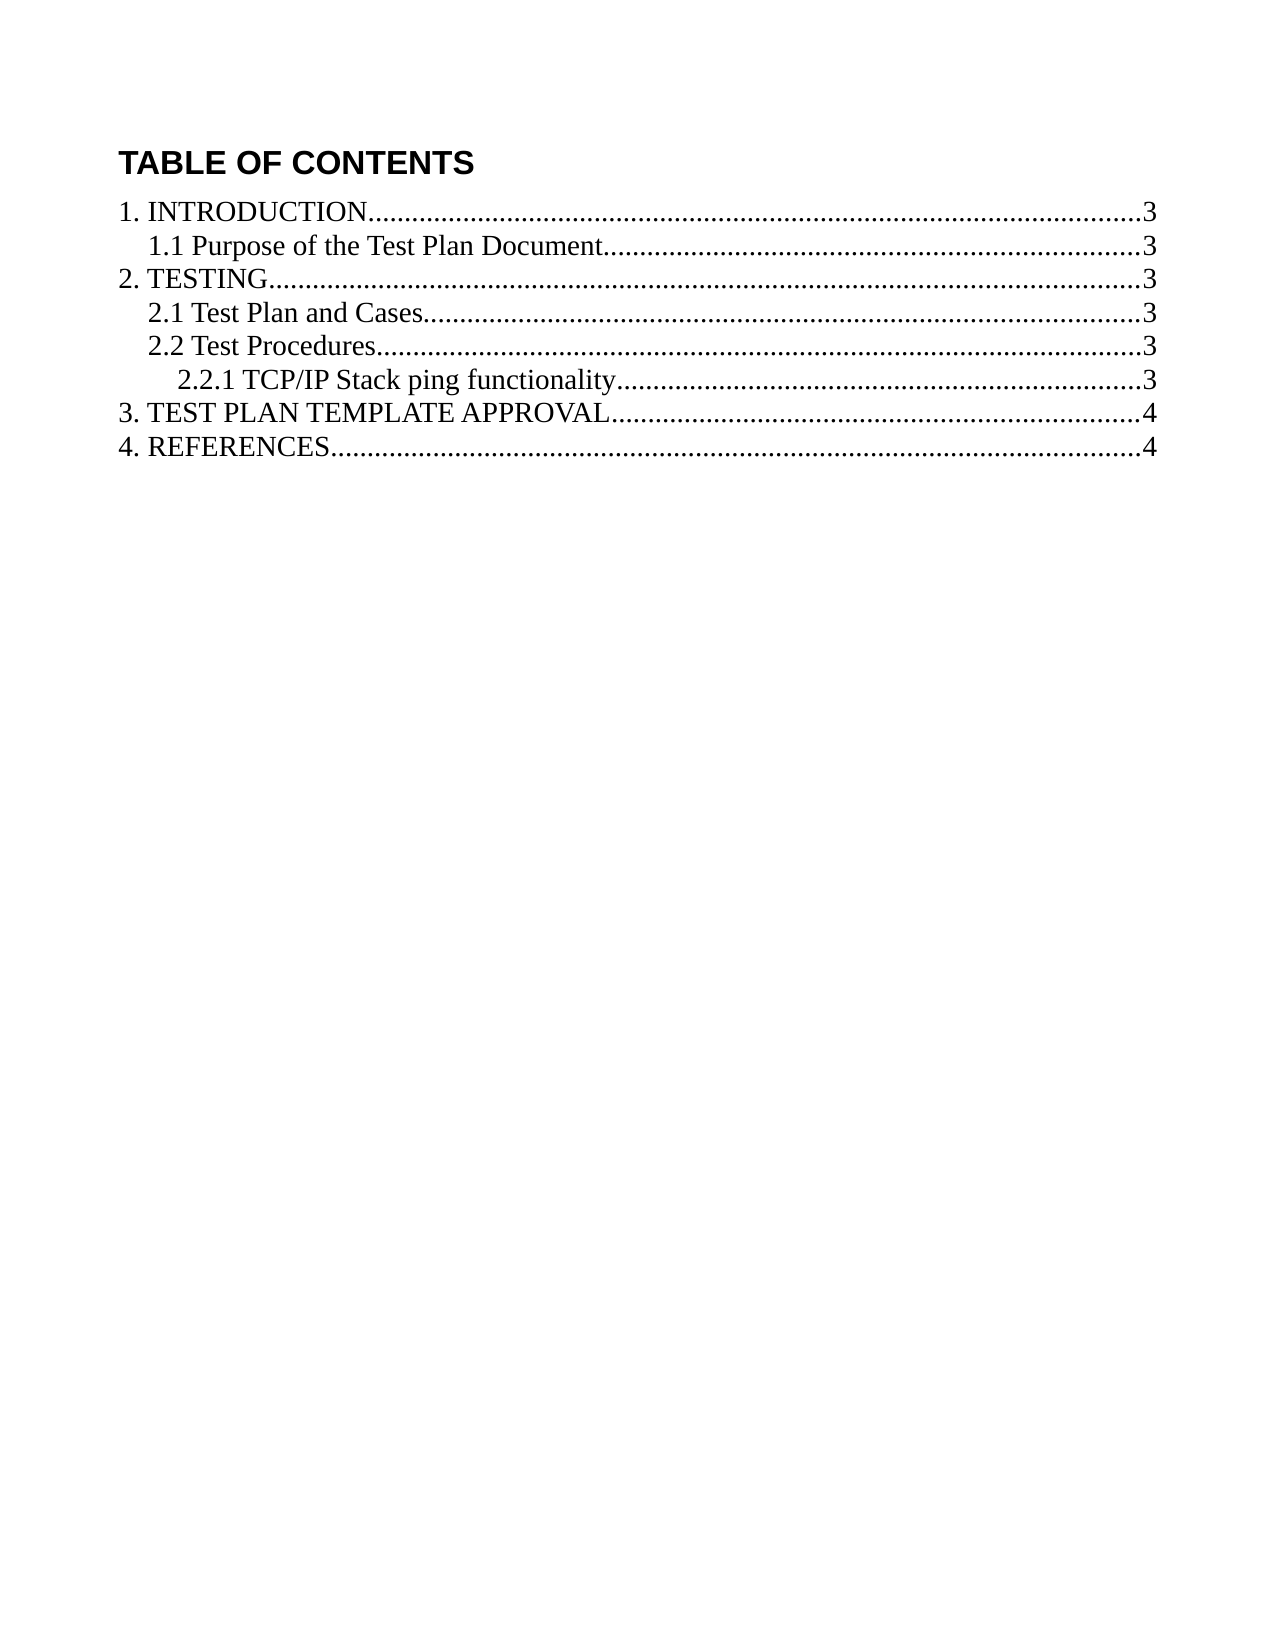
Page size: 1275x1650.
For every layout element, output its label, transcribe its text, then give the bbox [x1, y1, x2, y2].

subtitle TABLE OF CONTENTS [118, 143, 1157, 182]
text 2.1 Test Plan and Cases 3 [148, 295, 1157, 328]
text 2.2.1 TCP/IP Stack ping functionality 3 [177, 362, 1157, 395]
text 4. REFERENCES 4 [118, 429, 1157, 462]
text 2.2 Test Procedures 3 [148, 328, 1157, 362]
text 1. INTRODUCTION 3 [118, 194, 1157, 228]
text 2. TESTING 3 [118, 261, 1157, 295]
text 3. TEST PLAN TEMPLATE APPROVAL 4 [118, 395, 1157, 429]
text 1.1 Purpose of the Test Plan Document 3 [148, 228, 1157, 261]
